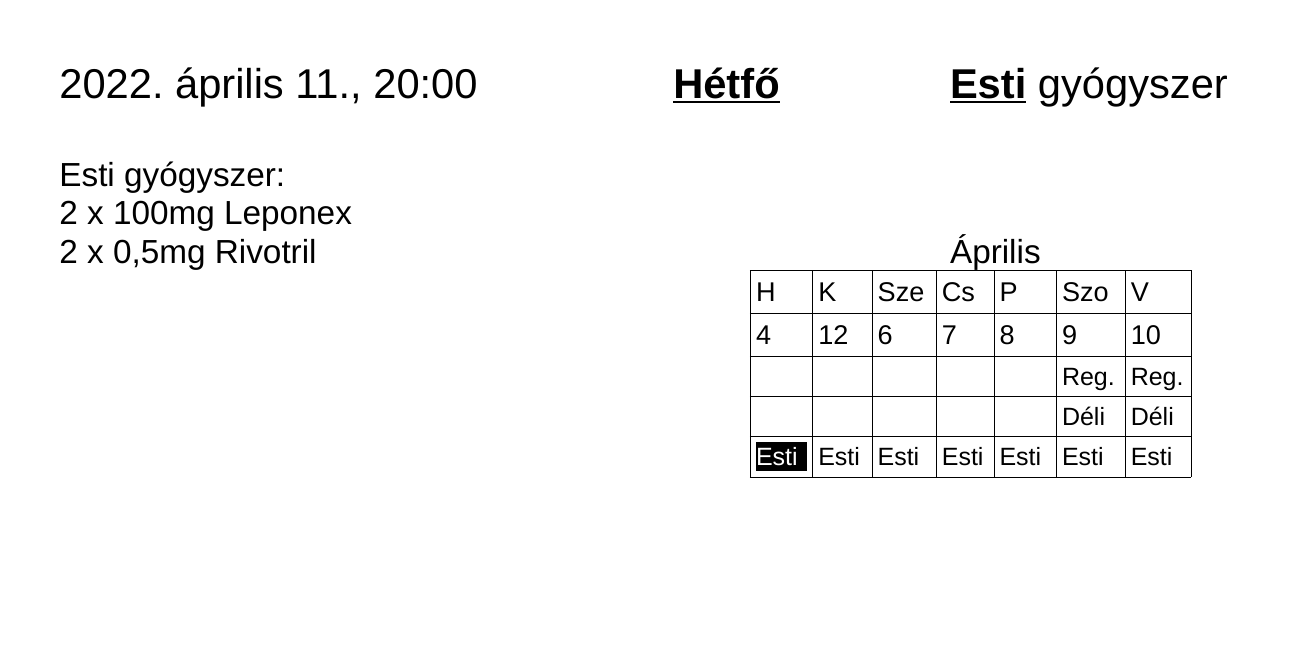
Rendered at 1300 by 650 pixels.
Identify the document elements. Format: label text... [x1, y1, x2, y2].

table_header H [751, 271, 812, 313]
table_header K [813, 271, 872, 313]
table_header P [995, 271, 1056, 313]
table_cell 11 [751, 314, 812, 356]
table_cell [995, 397, 1056, 436]
table_cell Reg. [1057, 357, 1125, 396]
table_cell 13 [873, 314, 936, 356]
table_cell Esti [873, 437, 936, 477]
table_cell 16 [1057, 314, 1125, 356]
table_header Szo [1057, 271, 1125, 313]
table_cell Esti [1057, 437, 1125, 477]
table_cell [751, 397, 812, 436]
table_cell [873, 397, 936, 436]
text Esti gyógyszer: [59, 155, 1240, 193]
table_cell Esti [937, 437, 994, 477]
table_cell [937, 397, 994, 436]
table_cell 17 [1126, 314, 1191, 356]
table_cell 14 [937, 314, 994, 356]
table_cell 15 [995, 314, 1056, 356]
table_cell Reg. [1126, 357, 1191, 396]
table_cell Esti [1126, 437, 1191, 477]
table_cell [813, 397, 872, 436]
table_cell Esti [995, 437, 1056, 477]
table_cell [813, 357, 872, 396]
table_cell Déli [1126, 397, 1191, 436]
table_header Sze [873, 271, 936, 313]
table_cell [873, 357, 936, 396]
text 2 x 0,5mg Rivotril Április [59, 232, 1240, 270]
table_cell Esti [751, 437, 812, 477]
text 2022. április 11., 20:00 Hétfő Esti gyógyszer [59, 59, 1240, 107]
text 2 x 100mg Leponex [59, 193, 1240, 232]
table_cell Esti [813, 437, 872, 477]
table_cell [937, 357, 994, 396]
table_header Cs [937, 271, 994, 313]
table_cell 12 [813, 314, 872, 356]
table_cell [751, 357, 812, 396]
table_cell [995, 357, 1056, 396]
table_header V [1126, 271, 1191, 313]
table_cell Déli [1057, 397, 1125, 436]
